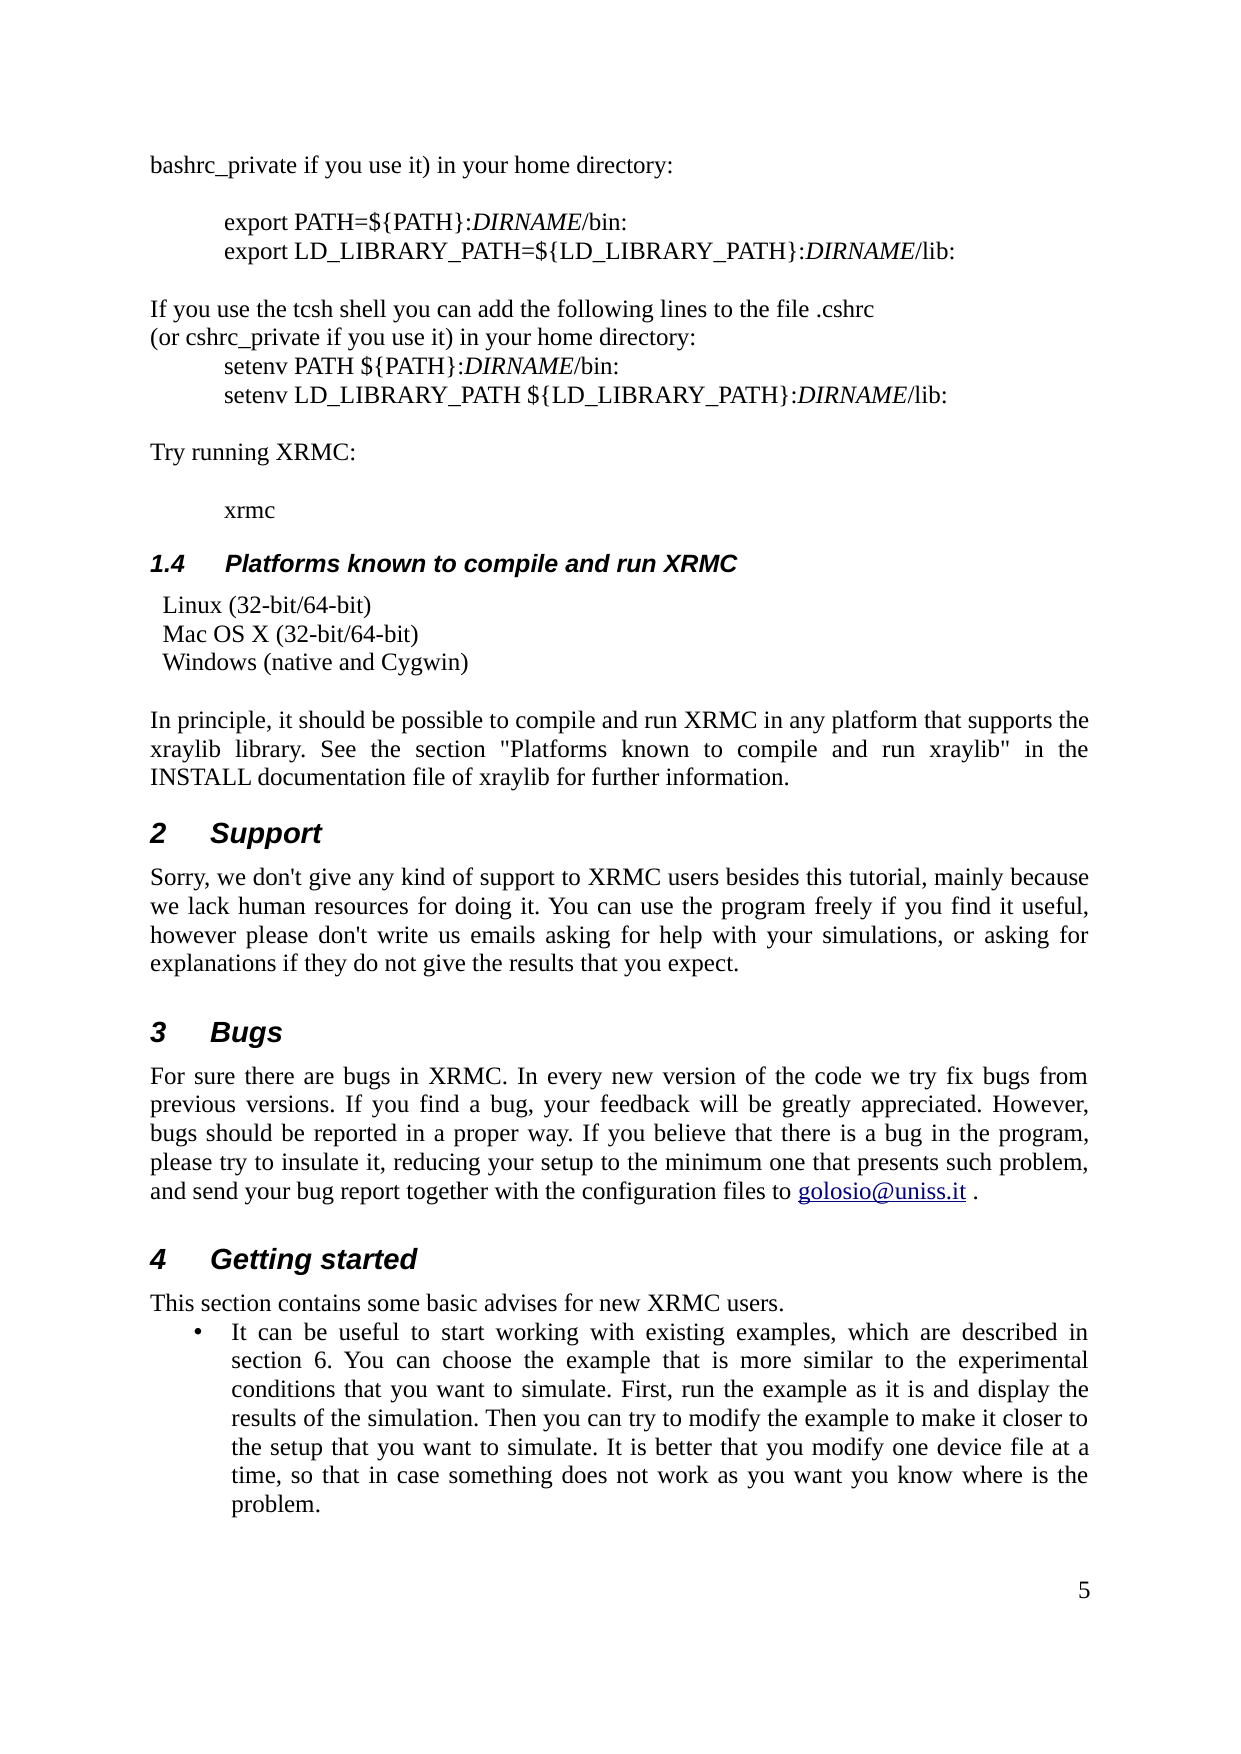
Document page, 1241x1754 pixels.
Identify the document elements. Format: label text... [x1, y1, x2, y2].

text Sorry, we don't give any kind of support to XRMC users besides this tutorial, mainly because we lack human resources for doing it. You can use the program freely if you find it useful, however please don't write us emails asking for help with your simulations, or asking for explanations if they do not give the results that you expect. [150, 862, 1090, 977]
text (or cshrc_private if you use it) in your home directory: [150, 322, 1090, 351]
list It can be useful to start working with existing examples, which are described in section 6. You can choose the example that is more similar to the experimental conditions that you want to simulate. First, run the example as it is and display the results of the simulation. Then you can try to modify the example to make it closer to the setup that you want to simulate. It is better that you modify one device file at a time, so that in case something does not work as you want you know where is the problem. [194, 1317, 1090, 1518]
text Try running XRMC: [150, 437, 1090, 466]
text export PATH=${PATH}:DIRNAME/bin: [150, 207, 1090, 236]
text Mac OS X (32-bit/64-bit) [150, 619, 1090, 647]
text If you use the tcsh shell you can add the following lines to the file .cshrc [150, 294, 1090, 322]
subtitle Bugs [150, 1015, 1090, 1048]
text Linux (32-bit/64-bit) [150, 590, 1090, 619]
text For sure there are bugs in XRMC. In every new version of the code we try fix bugs from previous versions. If you find a bug, your feedback will be greatly appreciated. However, bugs should be reported in a proper way. If you believe that there is a bug in the program, please try to insulate it, reducing your setup to the minimum one that presents such problem, and send your bug report together with the configuration files to golosio@uniss.it . [150, 1061, 1090, 1204]
text export LD_LIBRARY_PATH=${LD_LIBRARY_PATH}:DIRNAME/lib: [150, 236, 1090, 265]
text bashrc_private if you use it) in your home directory: [150, 150, 1090, 179]
text In principle, it should be possible to compile and run XRMC in any platform that supports the xraylib library. See the section "Platforms known to compile and run xraylib" in the INSTALL documentation file of xraylib for further information. [150, 705, 1090, 791]
text setenv LD_LIBRARY_PATH ${LD_LIBRARY_PATH}:DIRNAME/lib: [150, 380, 1090, 409]
text This section contains some basic advises for new XRMC users. [150, 1288, 1090, 1317]
text Windows (native and Cygwin) [150, 647, 1090, 676]
subtitle Getting started [150, 1242, 1090, 1276]
text xrmc [150, 495, 1090, 524]
subtitle Platforms known to compile and run XRMC [150, 549, 1090, 577]
subtitle Support [150, 816, 1090, 850]
text setenv PATH ${PATH}:DIRNAME/bin: [150, 351, 1090, 380]
